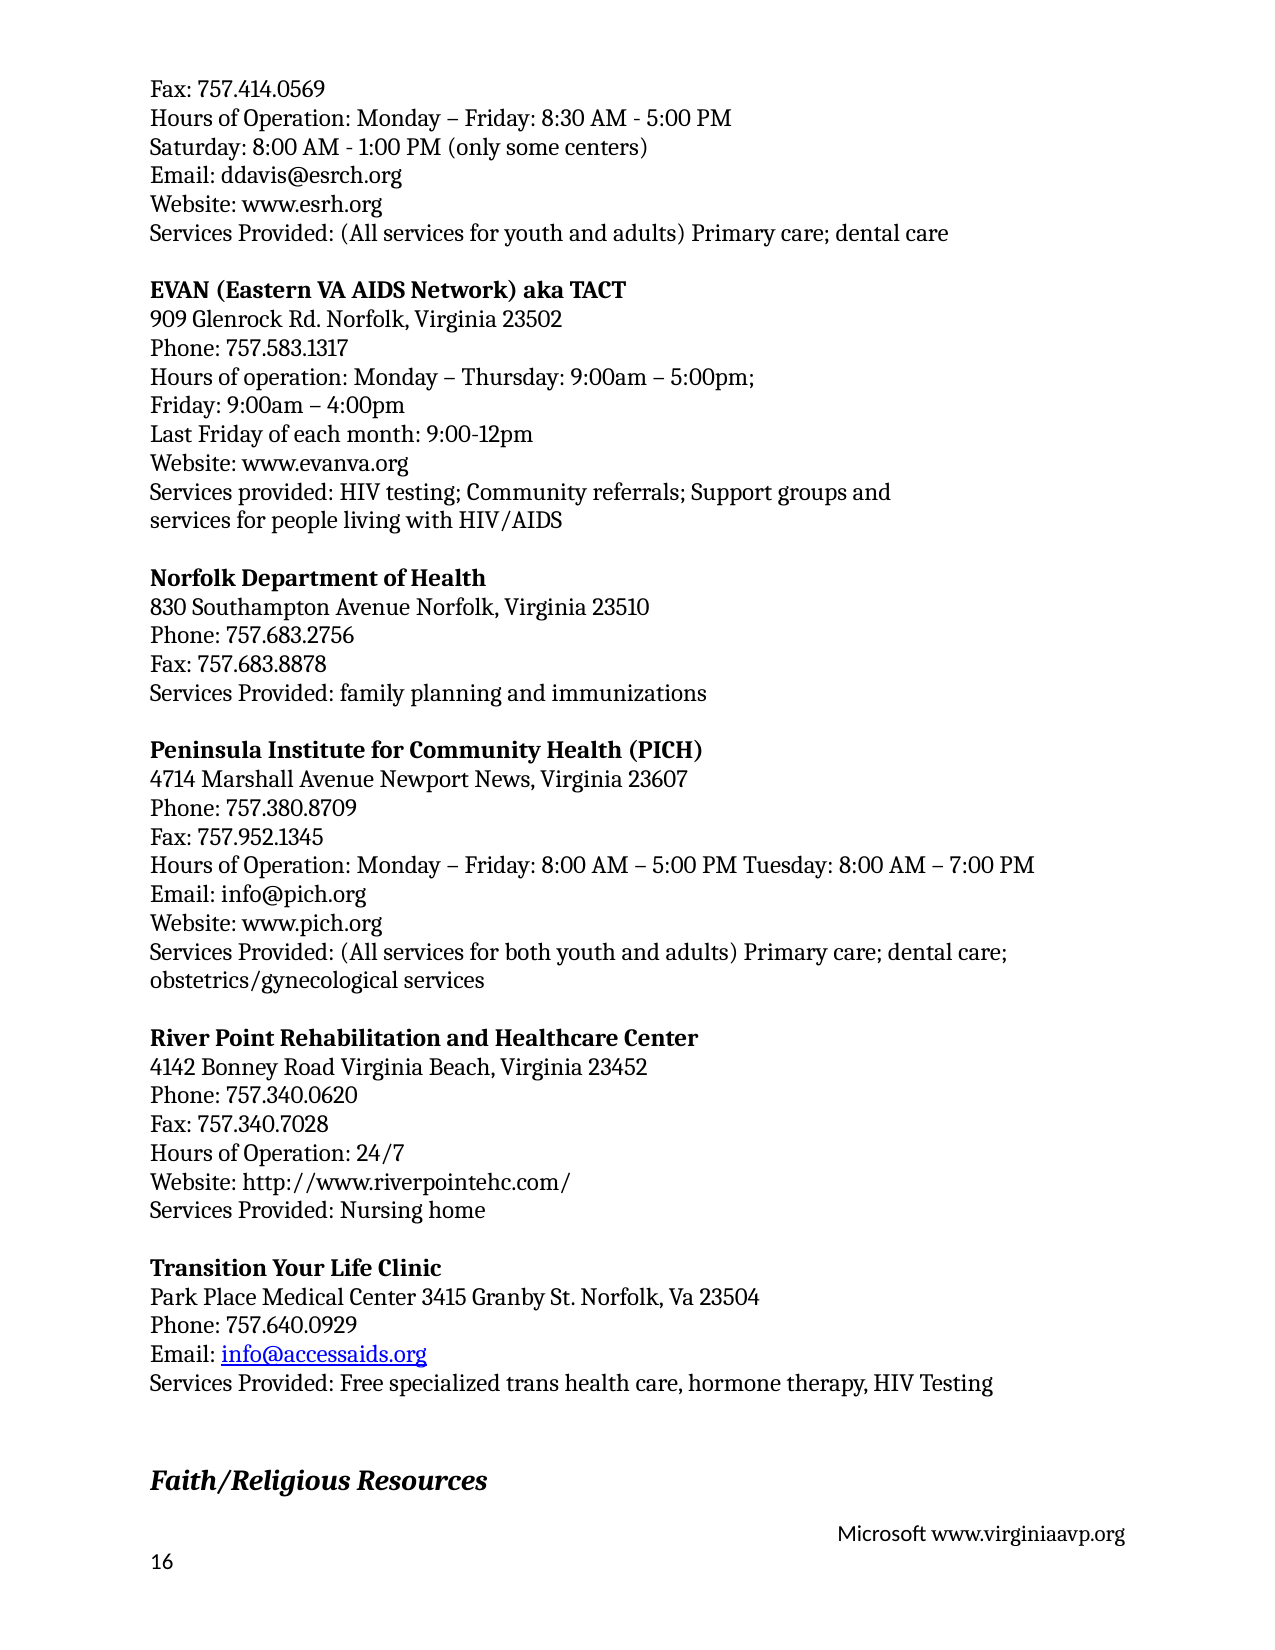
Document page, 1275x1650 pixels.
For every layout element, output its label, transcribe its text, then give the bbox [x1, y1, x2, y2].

text Email: info@accessaids.org [150, 1340, 1125, 1369]
text 4142 Bonney Road Virginia Beach, Virginia 23452 [150, 1052, 1125, 1081]
text Saturday: 8:00 AM - 1:00 PM (only some centers) [150, 132, 1125, 161]
text Website: http://www.riverpointehc.com/ [150, 1167, 1125, 1196]
text 4714 Marshall Avenue Newport News, Virginia 23607 [150, 765, 1125, 794]
text EVAN (Eastern VA AIDS Network) aka TACT [150, 276, 1125, 305]
text River Point Rehabilitation and Healthcare Center [150, 1024, 1125, 1052]
text Peninsula Institute for Community Health (PICH) [150, 736, 1125, 765]
text Fax: 757.340.7028 [150, 1110, 1125, 1139]
text Hours of Operation: 24/7 [150, 1139, 1125, 1167]
text Fax: 757.952.1345 [150, 822, 1125, 851]
text Phone: 757.340.0620 [150, 1081, 1125, 1110]
text Services Provided: (All services for both youth and adults) Primary care; dental care; obstetrics/gynecological services [150, 937, 1125, 995]
text Services Provided: Free specialized trans health care, hormone therapy, HIV Testing [150, 1369, 1125, 1397]
text Hours of operation: Monday – Thursday: 9:00am – 5:00pm; [150, 362, 1125, 391]
text Website: www.evanva.org [150, 449, 1125, 477]
text Last Friday of each month: 9:00-12pm [150, 420, 1125, 449]
text Park Place Medical Center 3415 Granby St. Norfolk, Va 23504 [150, 1282, 1125, 1311]
text 830 Southampton Avenue Norfolk, Virginia 23510 [150, 592, 1125, 621]
text Phone: 757.683.2756 [150, 621, 1125, 650]
text Hours of Operation: Monday – Friday: 8:00 AM – 5:00 PM Tuesday: 8:00 AM – 7:00 PM [150, 851, 1125, 880]
text Fax: 757.683.8878 [150, 650, 1125, 679]
text Email: info@pich.org [150, 880, 1125, 909]
text Services Provided: (All services for youth and adults) Primary care; dental care [150, 219, 1125, 247]
text Website: www.pich.org [150, 909, 1125, 937]
text Phone: 757.583.1317 [150, 334, 1125, 362]
text Phone: 757.640.0929 [150, 1311, 1125, 1340]
text Services provided: HIV testing; Community referrals; Support groups and [150, 477, 1125, 506]
text Services Provided: family planning and immunizations [150, 679, 1125, 707]
text Friday: 9:00am – 4:00pm [150, 391, 1125, 420]
text Email: ddavis@esrch.org [150, 161, 1125, 190]
text Services Provided: Nursing home [150, 1196, 1125, 1225]
text 909 Glenrock Rd. Norfolk, Virginia 23502 [150, 305, 1125, 334]
text Hours of Operation: Monday – Friday: 8:30 AM - 5:00 PM [150, 104, 1125, 132]
text Fax: 757.414.0569 [150, 75, 1125, 104]
text services for people living with HIV/AIDS [150, 506, 1125, 535]
text Faith/Religious Resources [150, 1464, 1125, 1498]
text Website: www.esrh.org [150, 190, 1125, 219]
text Phone: 757.380.8709 [150, 794, 1125, 822]
text Transition Your Life Clinic [150, 1254, 1125, 1282]
text Norfolk Department of Health [150, 564, 1125, 592]
